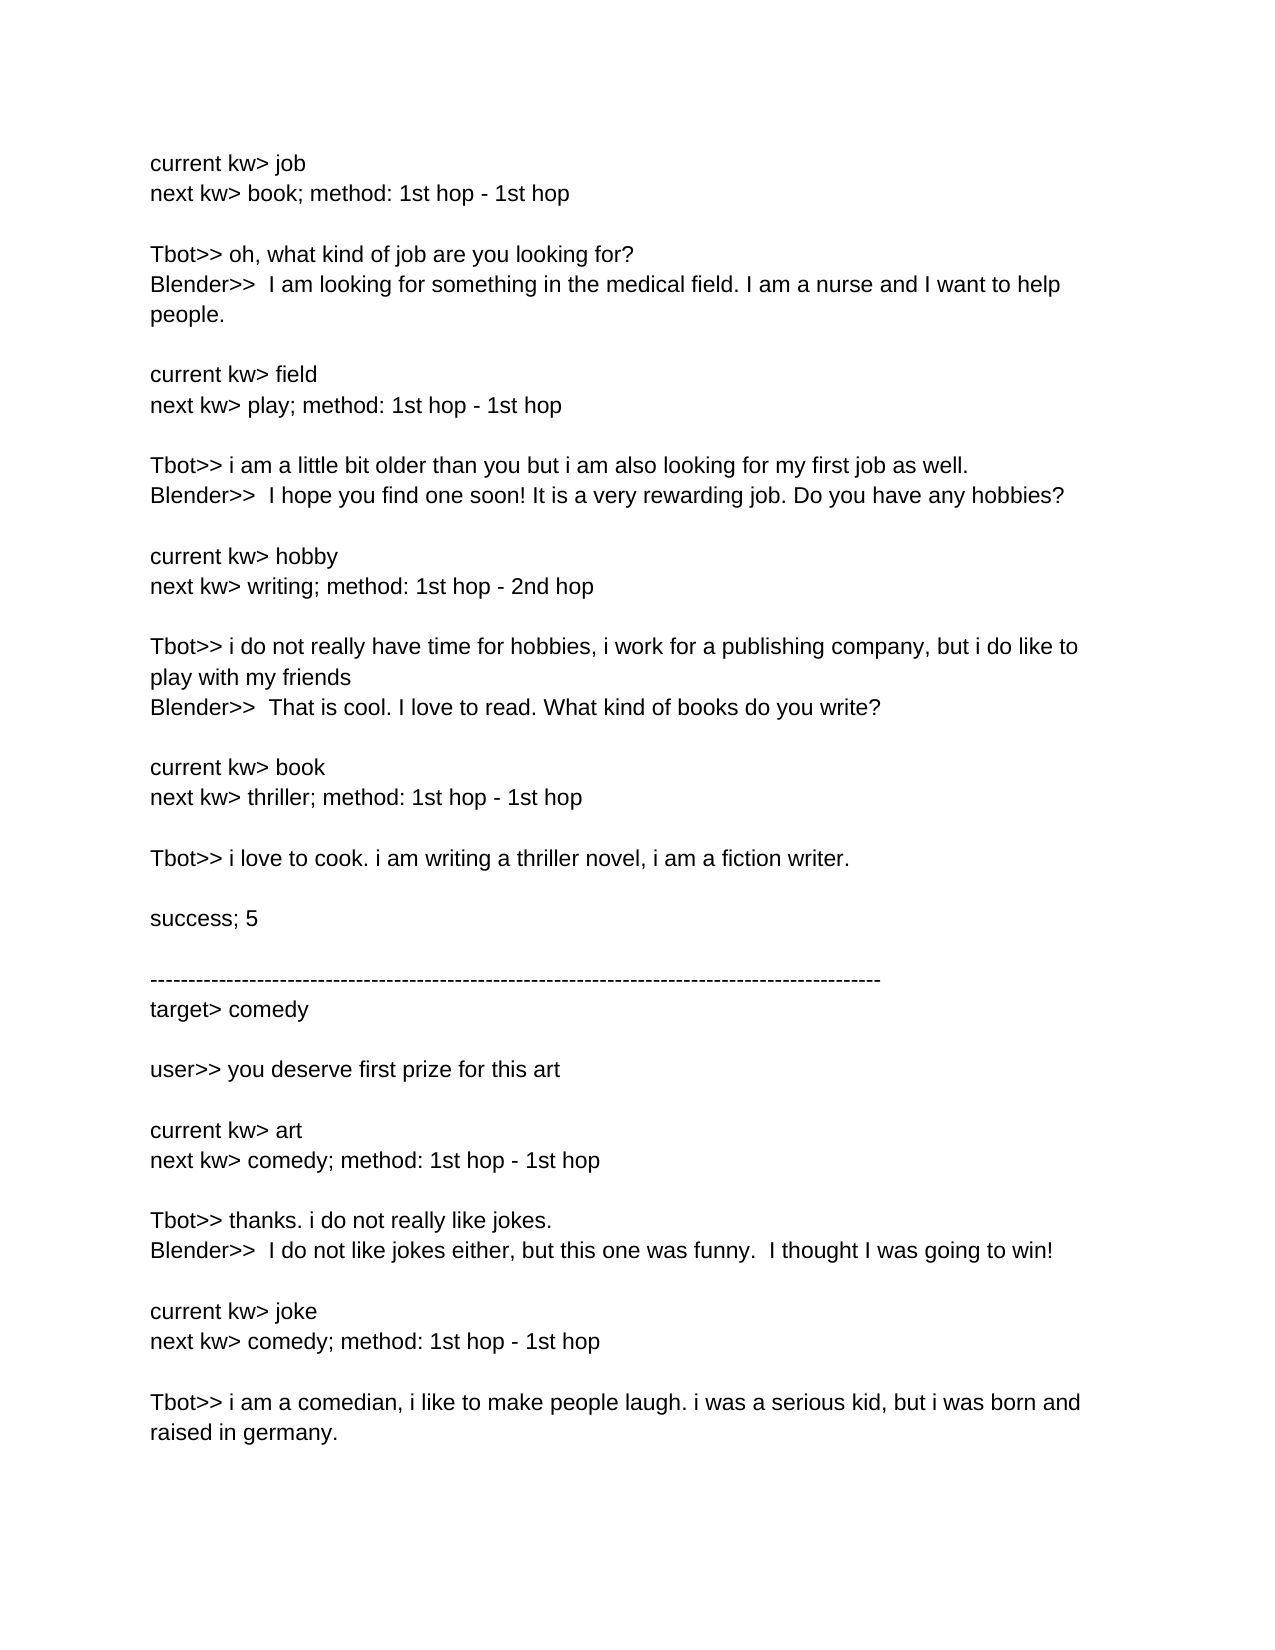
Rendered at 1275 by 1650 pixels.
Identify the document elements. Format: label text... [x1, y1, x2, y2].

text Blender>> I do not like jokes either, but this one was funny. I thought I was going to win! [150, 1237, 1125, 1264]
text current kw> book [150, 754, 1125, 781]
text user>> you deserve first prize for this art [150, 1056, 1125, 1083]
text Tbot>> thanks. i do not really like jokes. [150, 1207, 1125, 1234]
text next kw> thriller; method: 1st hop - 1st hop [150, 784, 1125, 811]
text current kw> field [150, 361, 1125, 388]
text next kw> comedy; method: 1st hop - 1st hop [150, 1147, 1125, 1173]
text target> comedy [150, 996, 1125, 1022]
text next kw> play; method: 1st hop - 1st hop [150, 392, 1125, 418]
text next kw> book; method: 1st hop - 1st hop [150, 180, 1125, 207]
text next kw> writing; method: 1st hop - 2nd hop [150, 573, 1125, 599]
text Tbot>> i am a comedian, i like to make people laugh. i was a serious kid, but i was born and raised in germany. [150, 1388, 1125, 1445]
text Blender>> I hope you find one soon! It is a very rewarding job. Do you have any hobbies? [150, 482, 1125, 509]
text current kw> art [150, 1117, 1125, 1143]
text current kw> job [150, 150, 1125, 176]
text Blender>> That is cool. I love to read. What kind of books do you write? [150, 694, 1125, 720]
text Tbot>> i am a little bit older than you but i am also looking for my first job as well. [150, 452, 1125, 478]
text current kw> hobby [150, 543, 1125, 569]
text success; 5 [150, 905, 1125, 932]
text next kw> comedy; method: 1st hop - 1st hop [150, 1328, 1125, 1354]
text current kw> joke [150, 1298, 1125, 1324]
text Tbot>> i love to cook. i am writing a thriller novel, i am a fiction writer. [150, 845, 1125, 871]
text Blender>> I am looking for something in the medical field. I am a nurse and I want to help people. [150, 271, 1125, 327]
text Tbot>> oh, what kind of job are you looking for? [150, 241, 1125, 267]
text Tbot>> i do not really have time for hobbies, i work for a publishing company, but i do like to play with my friends [150, 633, 1125, 690]
text ------------------------------------------------------------------------------------------------ [150, 966, 1125, 992]
